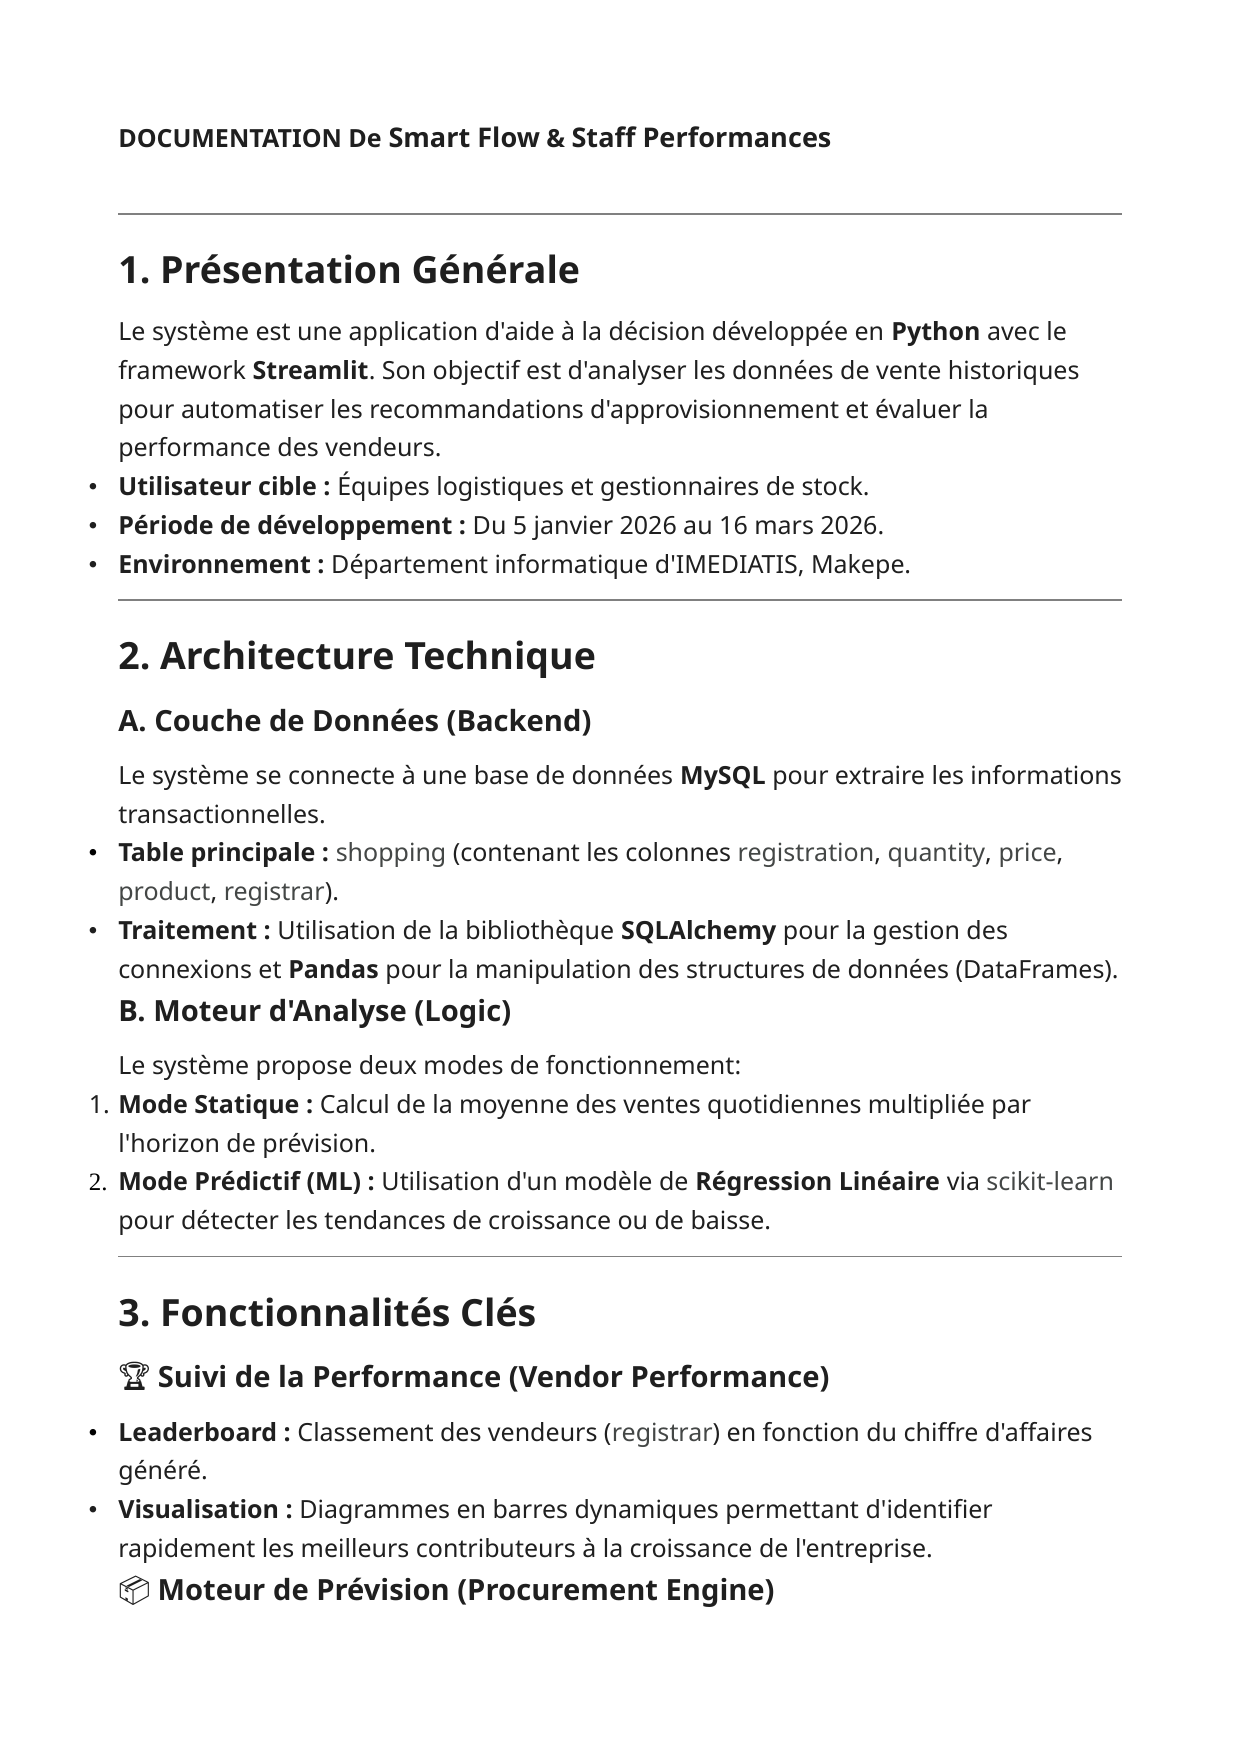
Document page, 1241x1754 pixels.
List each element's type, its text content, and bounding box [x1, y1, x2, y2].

list Table principale : shopping (contenant les colonnes registration, quantity, price, product, registrar). [118, 835, 1122, 908]
subtitle 3. Fonctionnalités Clés [118, 1286, 1122, 1337]
text Le système se connecte à une base de données MySQL pour extraire les informations transactionnelles. [118, 758, 1122, 830]
list Mode Prédictif (ML) : Utilisation d'un modèle de Régression Linéaire via scikit-learn pour détecter les tendances de croissance ou de baisse. [118, 1164, 1122, 1237]
subtitle 1. Présentation Générale [118, 243, 1122, 294]
list Visualisation : Diagrammes en barres dynamiques permettant d'identifier rapidement les meilleurs contributeurs à la croissance de l'entreprise. [118, 1492, 1122, 1564]
subtitle B. Moteur d'Analyse (Logic) [118, 990, 1122, 1030]
text Le système propose deux modes de fonctionnement: [118, 1048, 1122, 1082]
list Environnement : Département informatique d'IMEDIATIS, Makepe. [118, 546, 1122, 580]
list Leaderboard : Classement des vendeurs (registrar) en fonction du chiffre d'affaires généré. [118, 1414, 1122, 1487]
list Traitement : Utilisation de la bibliothèque SQLAlchemy pour la gestion des connexions et Pandas pour la manipulation des structures de données (DataFrames). [118, 913, 1122, 985]
text DOCUMENTATION De Smart Flow & Staff Performances [118, 118, 1122, 155]
list Mode Statique : Calcul de la moyenne des ventes quotidiennes multipliée par l'horizon de prévision. [118, 1087, 1122, 1159]
subtitle 🏆 Suivi de la Performance (Vendor Performance) [118, 1356, 1122, 1396]
list Utilisateur cible : Équipes logistiques et gestionnaires de stock. [118, 469, 1122, 503]
subtitle A. Couche de Données (Backend) [118, 700, 1122, 739]
list Période de développement : Du 5 janvier 2026 au 16 mars 2026. [118, 507, 1122, 542]
subtitle 2. Architecture Technique [118, 629, 1122, 680]
text Le système est une application d'aide à la décision développée en Python avec le framework Streamlit. Son objectif est d'analyser les données de vente historiques pour automatiser les recommandations d'approvisionnement et évaluer la performance des vendeurs. [118, 314, 1122, 464]
subtitle 📦 Moteur de Prévision (Procurement Engine) [118, 1569, 1122, 1609]
